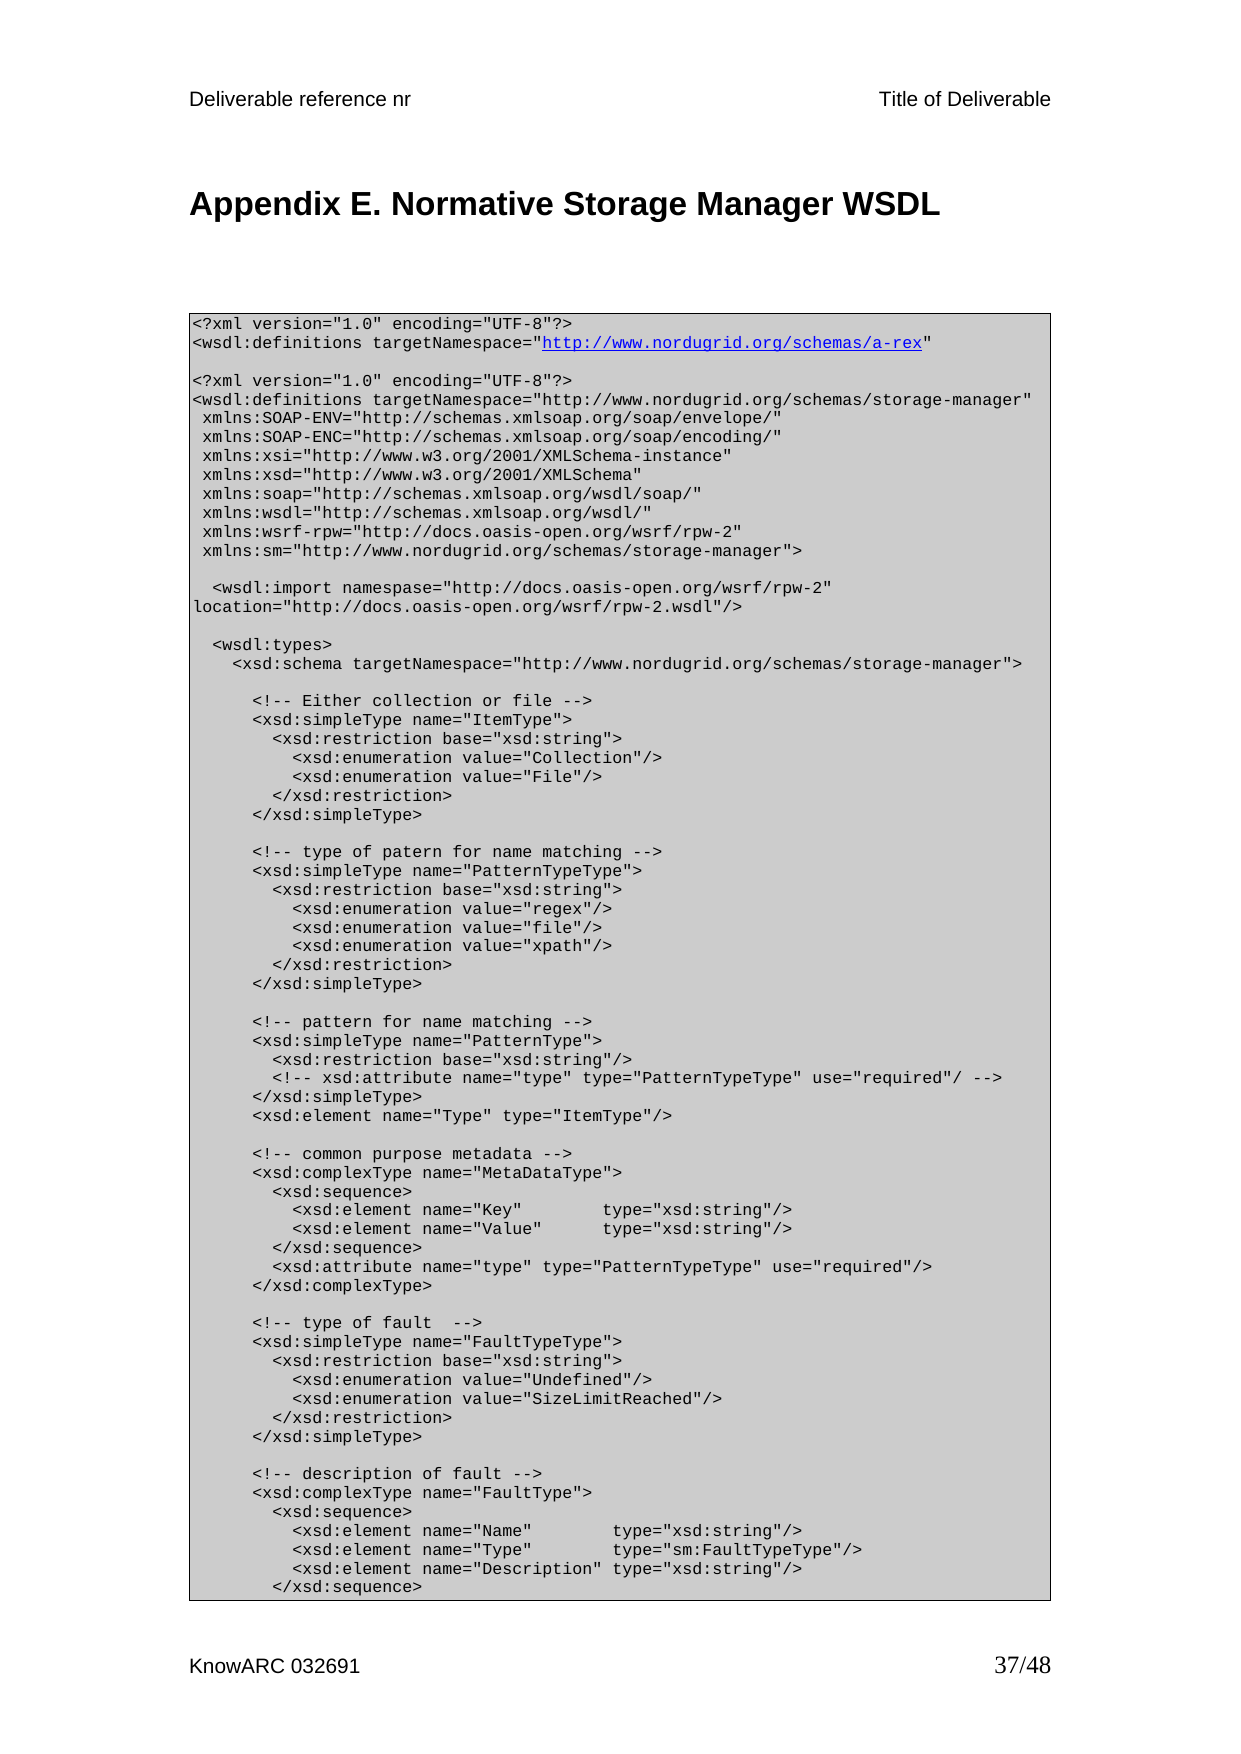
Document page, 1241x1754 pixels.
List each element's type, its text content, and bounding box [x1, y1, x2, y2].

text <?xml version="1.0" encoding="UTF-8"?> [190, 369, 1050, 388]
text xmlns:SOAP-ENV="http://schemas.xmlsoap.org/soap/envelope/" [190, 407, 1050, 426]
text <xsd:enumeration value="file"/> [190, 916, 1050, 935]
text <xsd:schema targetNamespace="http://www.nordugrid.org/schemas/storage-manager"> [190, 652, 1050, 671]
text <xsd:element name="Name" type="xsd:string"/> [190, 1519, 1050, 1538]
text <xsd:restriction base="xsd:string"> [190, 1350, 1050, 1368]
text <xsd:simpleType name="ItemType"> [190, 709, 1050, 727]
text <!-- common purpose metadata --> [190, 1142, 1050, 1161]
text <wsdl:definitions targetNamespace="http://www.nordugrid.org/schemas/storage-manager" [190, 388, 1050, 407]
text <xsd:enumeration value="Undefined"/> [190, 1368, 1050, 1387]
text <xsd:simpleType name="PatternTypeType"> [190, 859, 1050, 878]
text </xsd:simpleType> [190, 803, 1050, 822]
text </xsd:restriction> [190, 954, 1050, 973]
text </xsd:simpleType> [190, 973, 1050, 991]
text <xsd:enumeration value="xpath"/> [190, 935, 1050, 954]
text <xsd:complexType name="FaultType"> [190, 1482, 1050, 1501]
text <wsdl:definitions targetNamespace="http://www.nordugrid.org/schemas/a-rex" [190, 332, 1050, 350]
text <!-- Either collection or file --> [190, 690, 1050, 709]
text <?xml version="1.0" encoding="UTF-8"?> [190, 314, 1050, 332]
text <xsd:enumeration value="SizeLimitReached"/> [190, 1387, 1050, 1406]
text <xsd:restriction base="xsd:string"/> [190, 1048, 1050, 1067]
text <!-- type of patern for name matching --> [190, 841, 1050, 859]
text xmlns:wsdl="http://schemas.xmlsoap.org/wsdl/" [190, 501, 1050, 520]
text </xsd:sequence> [190, 1576, 1050, 1600]
text xmlns:soap="http://schemas.xmlsoap.org/wsdl/soap/" [190, 482, 1050, 501]
text xmlns:SOAP-ENC="http://schemas.xmlsoap.org/soap/encoding/" [190, 426, 1050, 445]
text <xsd:restriction base="xsd:string"> [190, 727, 1050, 746]
text </xsd:restriction> [190, 784, 1050, 803]
text <xsd:attribute name="type" type="PatternTypeType" use="required"/> [190, 1255, 1050, 1274]
text <!-- xsd:attribute name="type" type="PatternTypeType" use="required"/ --> [190, 1067, 1050, 1086]
text <xsd:element name="Type" type="ItemType"/> [190, 1104, 1050, 1123]
text <xsd:simpleType name="PatternType"> [190, 1029, 1050, 1048]
text <xsd:element name="Value" type="xsd:string"/> [190, 1218, 1050, 1237]
text xmlns:sm="http://www.nordugrid.org/schemas/storage-manager"> [190, 539, 1050, 558]
text </xsd:simpleType> [190, 1425, 1050, 1444]
text <wsdl:import namespase="http://docs.oasis-open.org/wsrf/rpw-2" location="http://docs.oasis-open.org/wsrf/rpw-2.wsdl"/> [190, 577, 1050, 614]
text <xsd:enumeration value="File"/> [190, 765, 1050, 784]
text <xsd:element name="Description" type="xsd:string"/> [190, 1557, 1050, 1576]
text <!-- description of fault --> [190, 1463, 1050, 1482]
subtitle Normative Storage Manager WSDL [189, 185, 1051, 222]
text <!-- type of fault --> [190, 1312, 1050, 1331]
text xmlns:xsi="http://www.w3.org/2001/XMLSchema-instance" [190, 445, 1050, 463]
text </xsd:sequence> [190, 1237, 1050, 1255]
text <wsdl:types> [190, 633, 1050, 652]
text xmlns:wsrf-rpw="http://docs.oasis-open.org/wsrf/rpw-2" [190, 520, 1050, 539]
text <xsd:simpleType name="FaultTypeType"> [190, 1331, 1050, 1350]
text <xsd:complexType name="MetaDataType"> [190, 1161, 1050, 1180]
text </xsd:restriction> [190, 1406, 1050, 1425]
text <xsd:element name="Key" type="xsd:string"/> [190, 1199, 1050, 1218]
text <xsd:element name="Type" type="sm:FaultTypeType"/> [190, 1538, 1050, 1557]
text <xsd:enumeration value="Collection"/> [190, 746, 1050, 765]
text <xsd:sequence> [190, 1501, 1050, 1519]
text <!-- pattern for name matching --> [190, 1010, 1050, 1029]
text <xsd:sequence> [190, 1180, 1050, 1199]
text <xsd:enumeration value="regex"/> [190, 897, 1050, 916]
text </xsd:complexType> [190, 1274, 1050, 1293]
text </xsd:simpleType> [190, 1086, 1050, 1104]
text xmlns:xsd="http://www.w3.org/2001/XMLSchema" [190, 463, 1050, 482]
text <xsd:restriction base="xsd:string"> [190, 878, 1050, 897]
